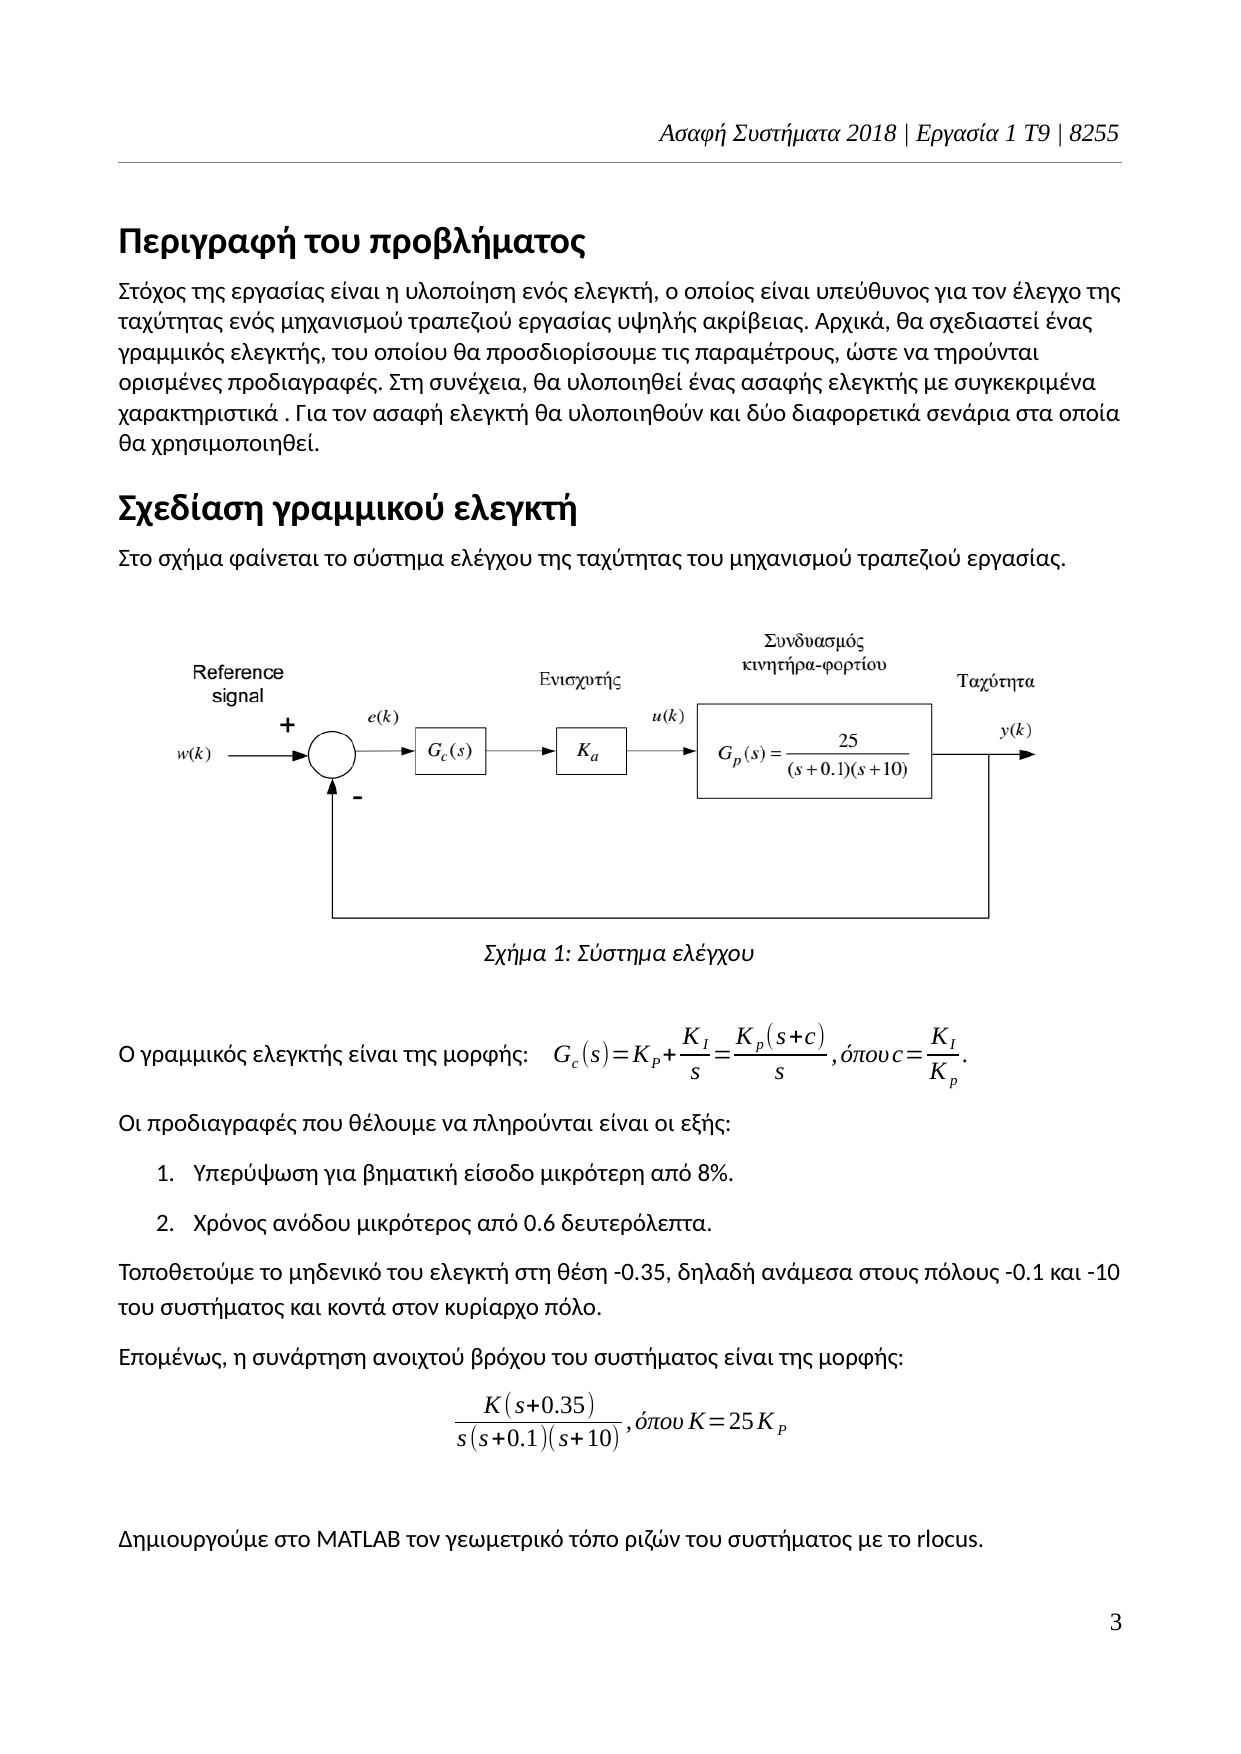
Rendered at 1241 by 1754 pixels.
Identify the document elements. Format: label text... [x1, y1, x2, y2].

picture [147, 603, 1094, 931]
text Οι προδιαγραφές που θέλουμε να πληρούνται είναι οι εξής: [118, 1107, 1122, 1138]
text Δημιουργούμε στο MATLAB τον γεωμετρικό τόπο ριζών του συστήματος με το rlocus. [118, 1523, 1122, 1553]
text Ο γραμμικός ελεγκτής είναι της μορφής: [118, 1022, 1122, 1088]
text Τοποθετούμε το μηδενικό του ελεγκτή στη θέση -0.35, δηλαδή ανάμεσα στους πόλους -0.1 και -10 του συστήματος και κοντά στον κυρίαρχο πόλο. [118, 1256, 1122, 1322]
text Επομένως, η συνάρτηση ανοιχτού βρόχου του συστήματος είναι της μορφής: [118, 1341, 1122, 1371]
subtitle Σχεδίαση γραμμικού ελεγκτή [118, 483, 1122, 529]
text Στο σχήμα φαίνεται το σύστημα ελέγχου της ταχύτητας του μηχανισμού τραπεζιού εργασίας. [118, 542, 1122, 572]
list Χρόνος ανόδου μικρότερος από 0.6 δευτερόλεπτα. [156, 1207, 1122, 1237]
text Στόχος της εργασίας είναι η υλοποίηση ενός ελεγκτή, ο οποίος είναι υπεύθυνος για τον έλεγχο της ταχύτητας ενός μηχανισμού τραπεζιού εργασίας υψηλής ακρίβειας. Αρχικά, θα σχεδιαστεί ένας γραμμικός ελεγκτής, του οποίου θα προσδιορίσουμε τις παραμέτρους, ώστε να τηρούνται ορισμένες προδιαγραφές. Στη συνέχεια, θα υλοποιηθεί ένας ασαφής ελεγκτής με συγκεκριμένα χαρακτηριστικά . Για τον ασαφή ελεγκτή θα υλοποιηθούν και δύο διαφορετικά σενάρια στα οποία θα χρησιμοποιηθεί. [118, 275, 1122, 458]
subtitle Περιγραφή του προβλήματος [118, 216, 1122, 262]
text Σχήμα 1: Σύστημα ελέγχου [147, 931, 1093, 967]
list Υπερύψωση για βηματική είσοδο μικρότερη από 8%. [156, 1157, 1122, 1188]
